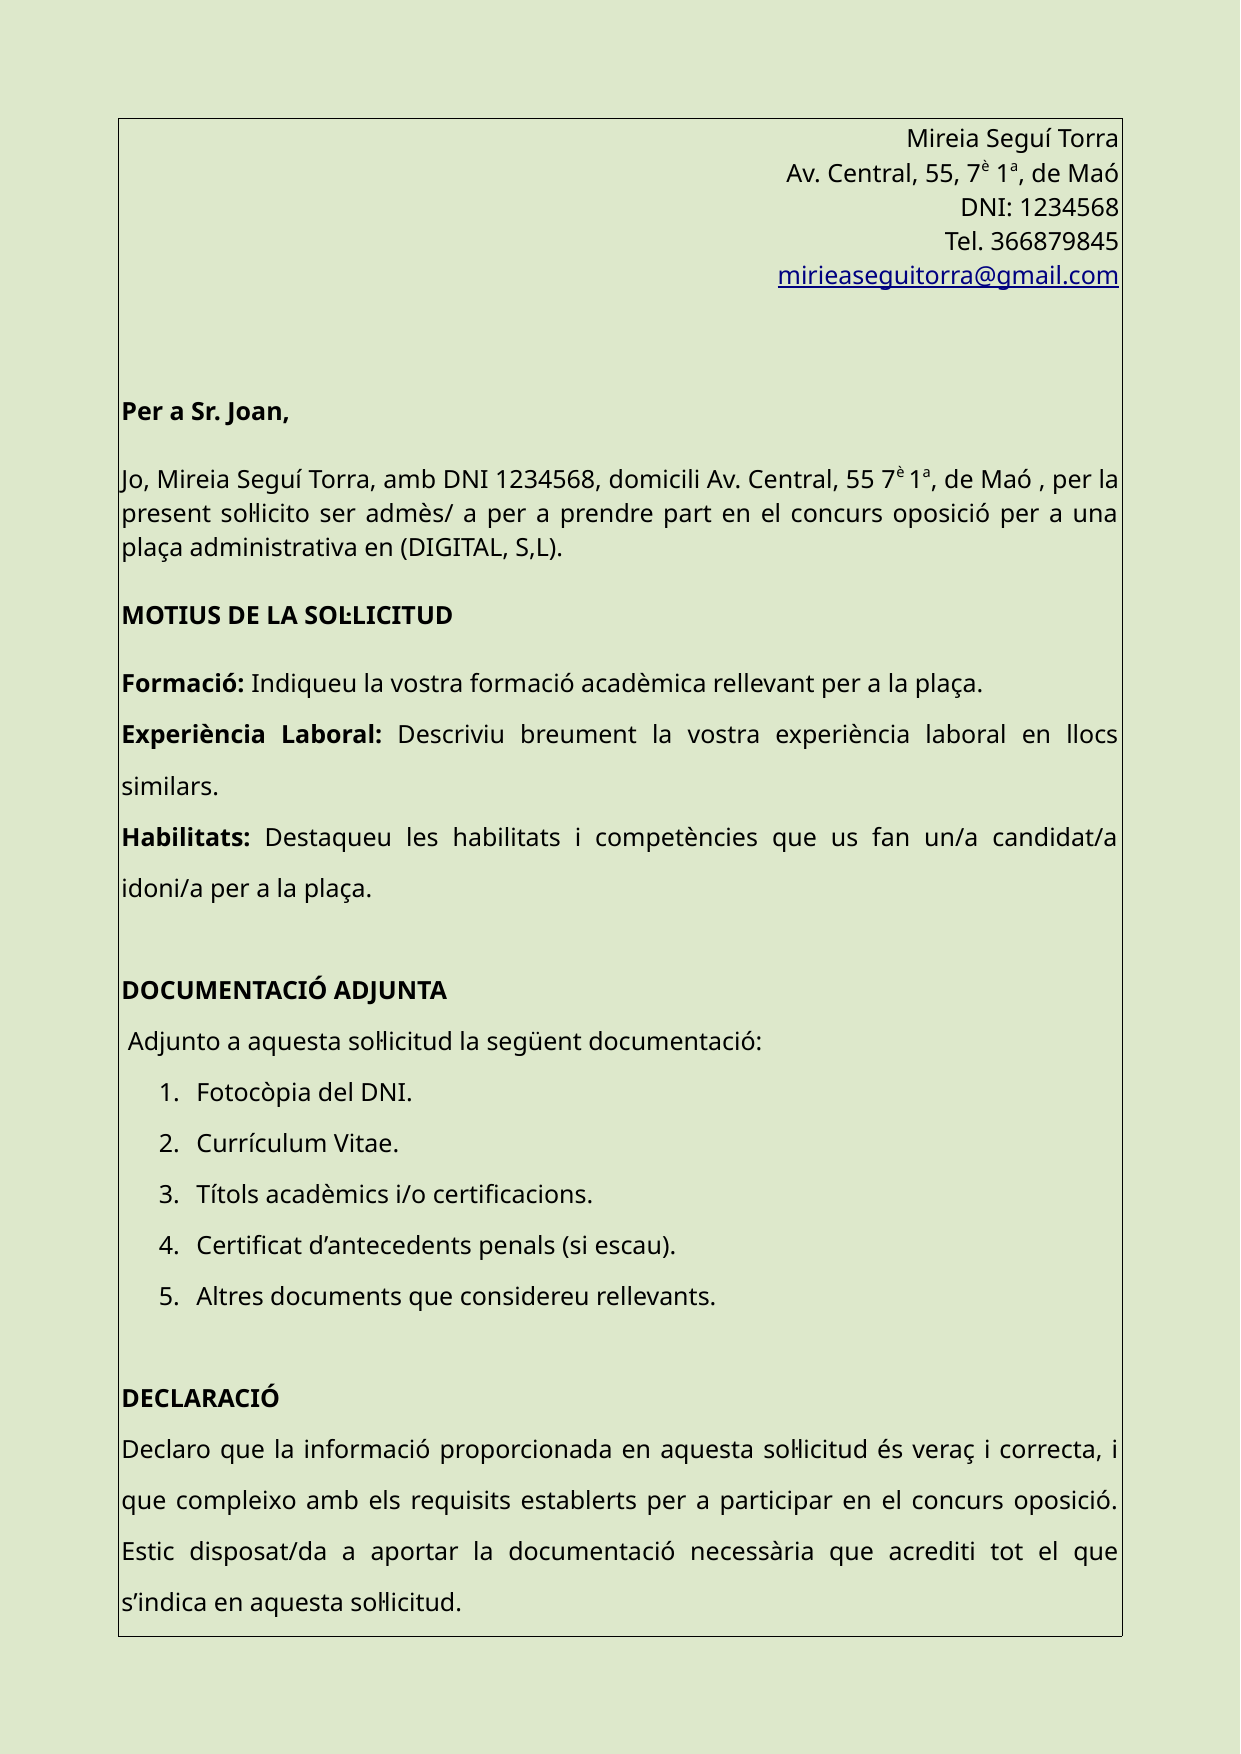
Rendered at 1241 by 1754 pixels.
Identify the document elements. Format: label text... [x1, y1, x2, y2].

text mirieaseguitorra@gmail.com [121, 257, 1119, 291]
list Currículum Vitae. [159, 1126, 1119, 1159]
text Per a Sr. Joan, [121, 394, 1119, 428]
text DOCUMENTACIÓ ADJUNTA [121, 972, 1119, 1006]
text Habilitats: Destaqueu les habilitats i competències que us fan un/a candidat/a idoni/a per a la plaça. [121, 819, 1119, 904]
text Declaro que la informació proporcionada en aquesta sol·licitud és veraç i correcta, i que compleixo amb els requisits establerts per a participar en el concurs oposició. Estic disposat/da a aportar la documentació necessària que acrediti tot el que s’indica en aquesta sol·licitud. [121, 1432, 1119, 1619]
text DECLARACIÓ [121, 1381, 1119, 1415]
text DNI: 1234568 [121, 189, 1119, 223]
list Fotocòpia del DNI. [159, 1074, 1119, 1108]
text Formació: Indiqueu la vostra formació acadèmica rellevant per a la plaça. [121, 666, 1119, 700]
text Tel. 366879845 [121, 223, 1119, 257]
list Altres documents que considereu rellevants. [159, 1279, 1119, 1313]
text Mireia Seguí Torra [121, 121, 1119, 155]
text Experiència Laboral: Descriviu breument la vostra experiència laboral en llocs similars. [121, 717, 1119, 802]
text Adjunto a aquesta sol·licitud la següent documentació: [121, 1023, 1119, 1057]
list Certificat d’antecedents penals (si escau). [159, 1228, 1119, 1262]
text Av. Central, 55, 7è 1a, de Maó [121, 155, 1119, 189]
list Títols acadèmics i/o certificacions. [159, 1177, 1119, 1211]
text Jo, Mireia Seguí Torra, amb DNI 1234568, domicili Av. Central, 55 7è 1a, de Maó , per la present sol·licito ser admès/ a per a prendre part en el concurs oposició per a una plaça administrativa en (DIGITAL, S,L). [121, 462, 1119, 564]
text MOTIUS DE LA SOL·LICITUD [121, 598, 1119, 632]
